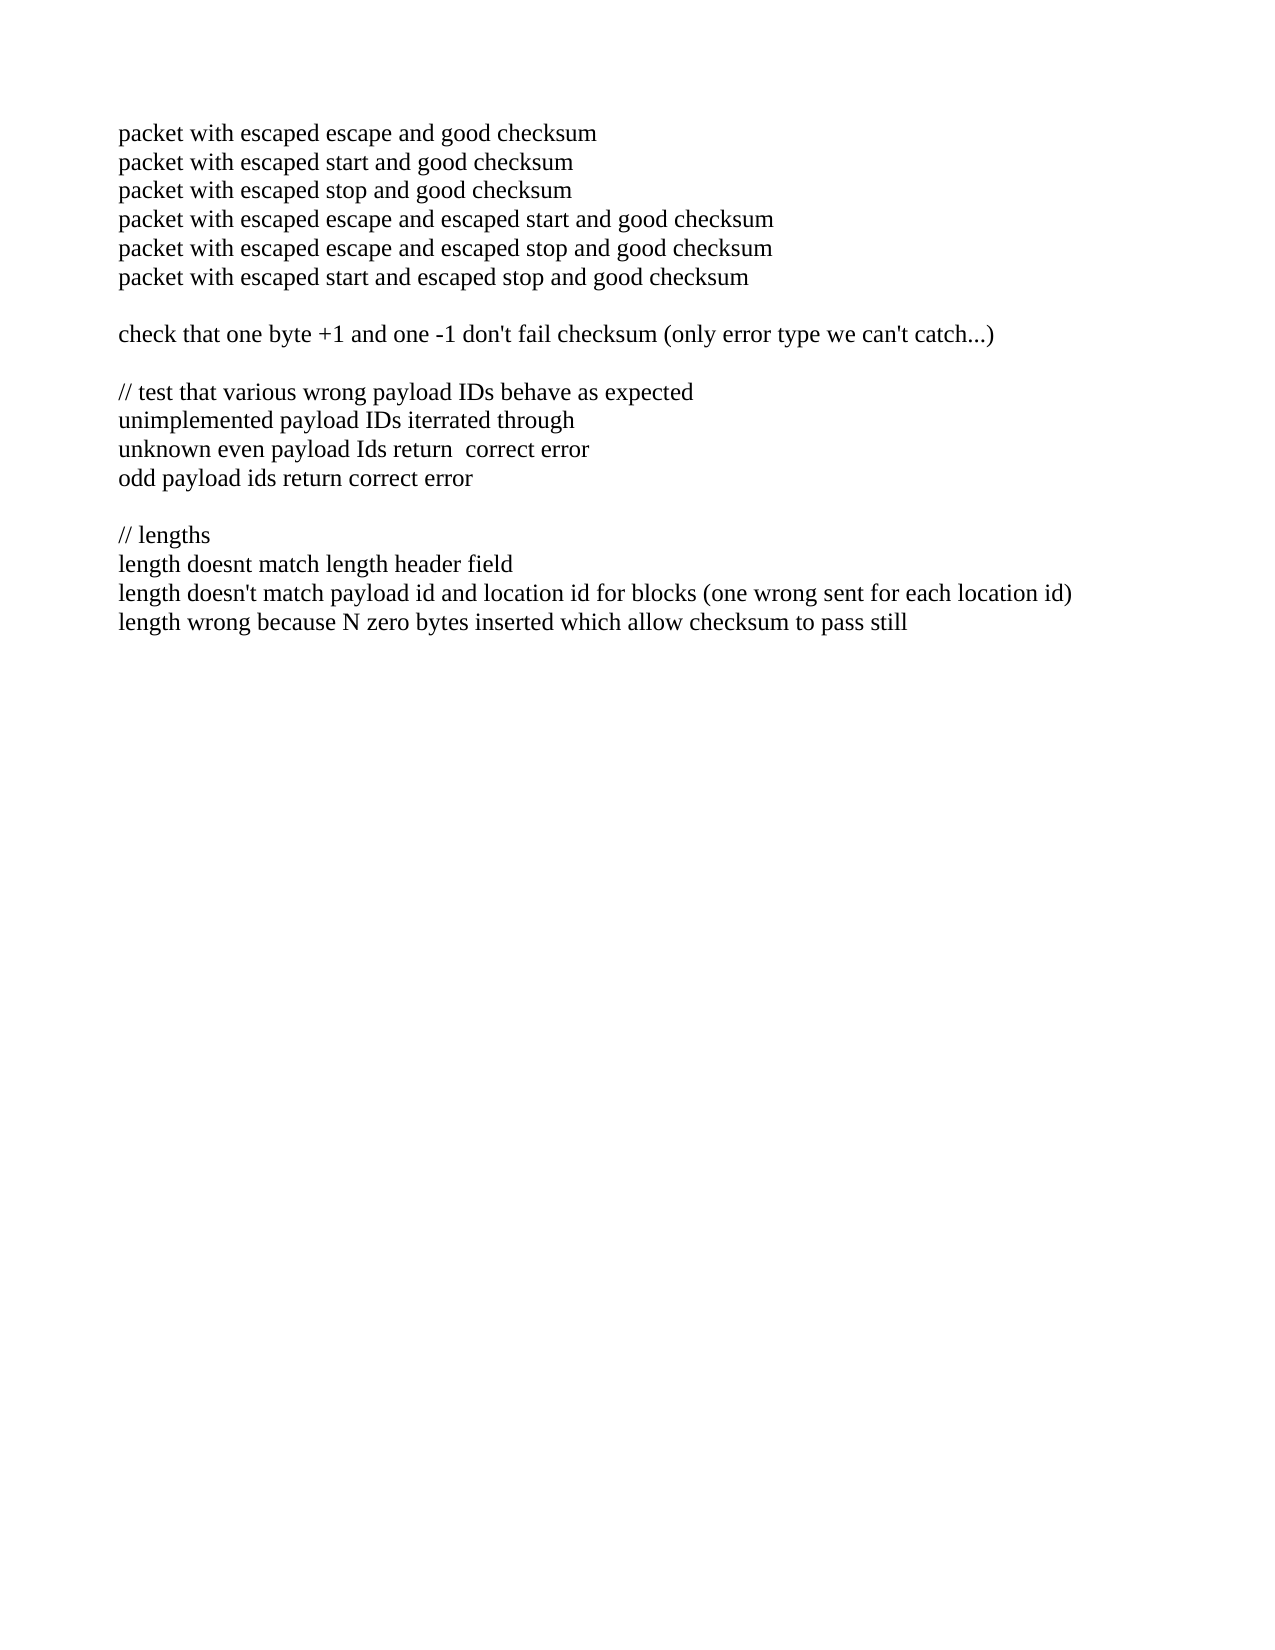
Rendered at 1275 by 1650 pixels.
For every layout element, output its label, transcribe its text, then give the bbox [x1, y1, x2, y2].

text odd payload ids return correct error [118, 463, 1157, 492]
text length wrong because N zero bytes inserted which allow checksum to pass still [118, 607, 1157, 636]
text packet with escaped start and good checksum [118, 147, 1157, 176]
text // lengths [118, 521, 1157, 549]
text unimplemented payload IDs iterrated through [118, 406, 1157, 434]
text unknown even payload Ids return correct error [118, 434, 1157, 463]
text packet with escaped escape and escaped stop and good checksum [118, 233, 1157, 262]
text check that one byte +1 and one -1 don't fail checksum (only error type we can't catch...) [118, 319, 1157, 348]
text packet with escaped escape and escaped start and good checksum [118, 204, 1157, 233]
text packet with escaped escape and good checksum [118, 118, 1157, 147]
text // test that various wrong payload IDs behave as expected [118, 377, 1157, 406]
text packet with escaped start and escaped stop and good checksum [118, 262, 1157, 291]
text packet with escaped stop and good checksum [118, 176, 1157, 204]
text length doesn't match payload id and location id for blocks (one wrong sent for each location id) [118, 578, 1157, 607]
text length doesnt match length header field [118, 549, 1157, 578]
